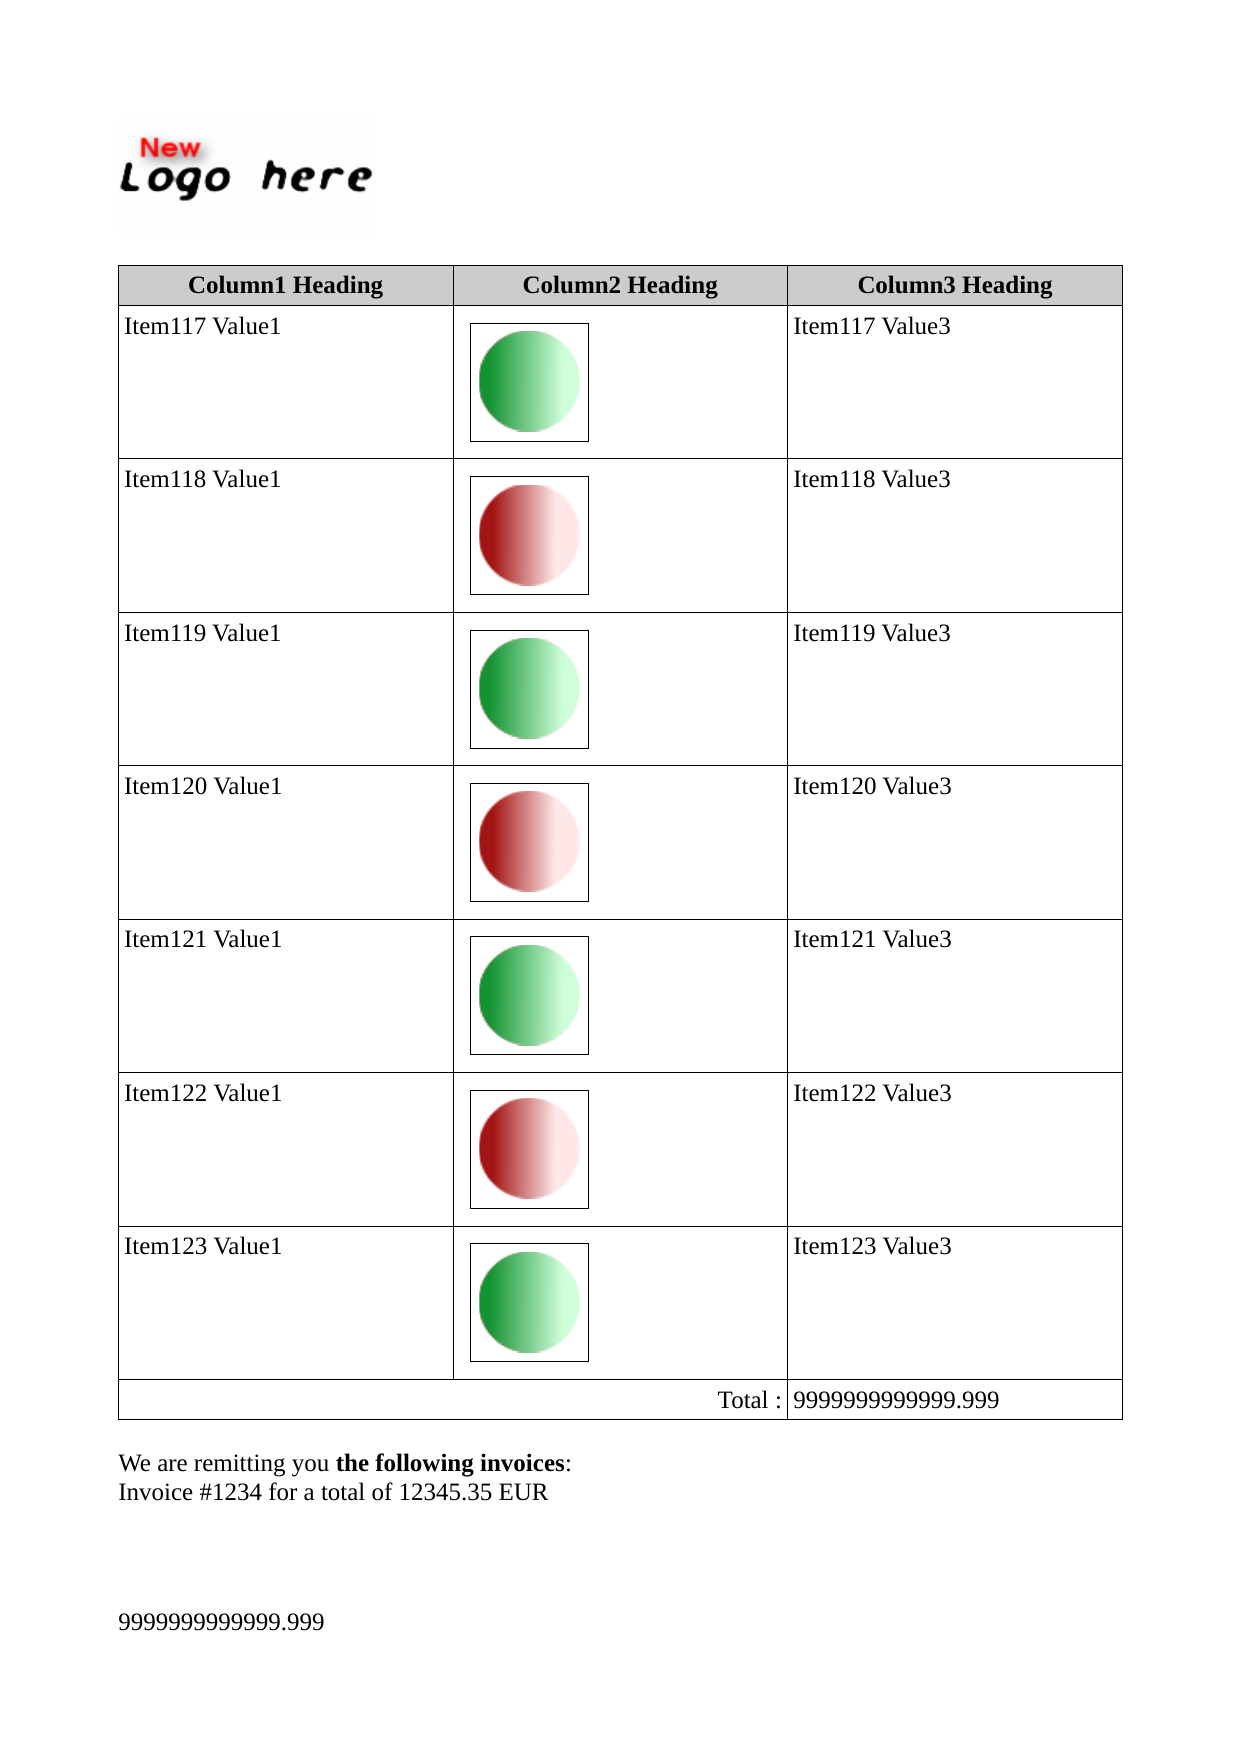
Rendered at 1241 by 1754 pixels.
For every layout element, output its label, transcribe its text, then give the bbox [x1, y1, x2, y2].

table_cell Item118 Value3 [788, 459, 1122, 612]
table_cell Item119 Value1 [119, 613, 453, 765]
table_cell Item119 Value3 [788, 613, 1122, 765]
table_header Column2 Heading [454, 266, 787, 305]
table_cell Item121 Value1 [119, 920, 453, 1072]
table_cell Item123 Value1 [119, 1227, 453, 1379]
table_cell [454, 459, 787, 612]
text Invoice #1234 for a total of 12345.35 EUR [118, 1477, 1122, 1506]
table_header Column3 Heading [788, 266, 1122, 305]
table_cell [454, 766, 787, 919]
table_cell Item117 Value3 [788, 306, 1122, 458]
table_cell Item118 Value1 [119, 459, 453, 612]
table_cell 9999999999999.999 [788, 1380, 1122, 1419]
table_cell Item121 Value3 [788, 920, 1122, 1072]
table_cell Item120 Value1 [119, 766, 453, 919]
table_cell [454, 920, 787, 1072]
table_cell Item122 Value1 [119, 1073, 453, 1226]
table_header Column1 Heading [119, 266, 453, 305]
table_cell [454, 613, 787, 765]
table_cell Item123 Value3 [788, 1227, 1122, 1379]
table_cell [454, 306, 787, 458]
table_cell Total : [119, 1380, 787, 1419]
text We are remitting you the following invoices: [118, 1448, 1122, 1477]
table_cell [454, 1227, 787, 1379]
table_cell [454, 1073, 787, 1226]
table_cell Item117 Value1 [119, 306, 453, 458]
table_cell Item120 Value3 [788, 766, 1122, 919]
table_cell Item122 Value3 [788, 1073, 1122, 1226]
